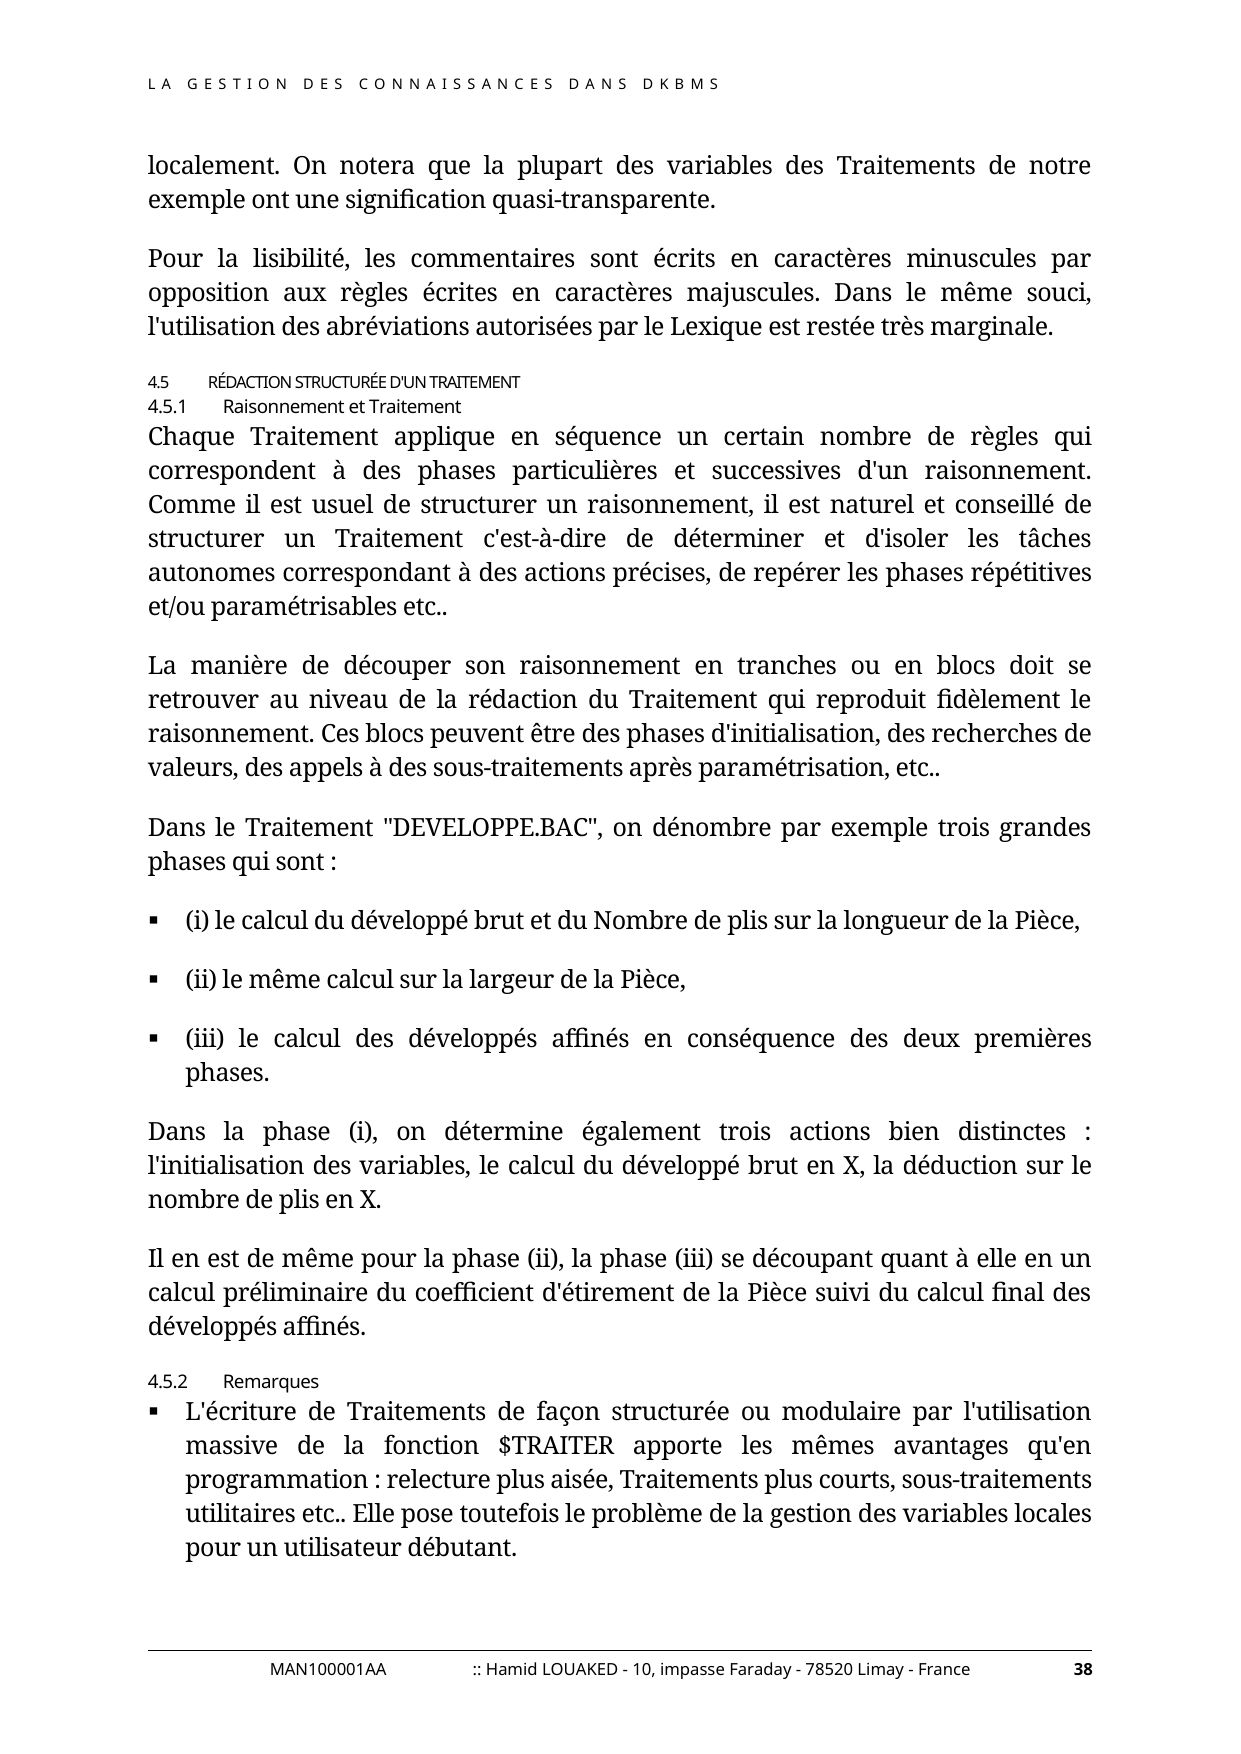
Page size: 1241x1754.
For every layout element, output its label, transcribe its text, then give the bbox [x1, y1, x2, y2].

text Chaque Traitement applique en séquence un certain nombre de règles qui correspondent à des phases particulières et successives d'un raisonnement. Comme il est usuel de structurer un raisonnement, il est naturel et conseillé de structurer un Traitement c'est-à-dire de déterminer et d'isoler les tâches autonomes correspondant à des actions précises, de repérer les phases répétitives et/ou paramétrisables etc.. [148, 418, 1092, 623]
text Dans le Traitement "DEVELOPPE.BAC", on dénombre par exemple trois grandes phases qui sont : [148, 809, 1092, 877]
list L'écriture de Traitements de façon structurée ou modulaire par l'utilisation massive de la fonction $TRAITER apporte les mêmes avantages qu'en programmation : relecture plus aisée, Traitements plus courts, sous-traitements utilitaires etc.. Elle pose toutefois le problème de la gestion des variables locales pour un utilisateur débutant. [148, 1393, 1092, 1564]
list (iii) le calcul des développés affinés en conséquence des deux premières phases. [148, 1020, 1092, 1088]
text Dans la phase (i), on détermine également trois actions bien distinctes : l'initialisation des variables, le calcul du développé brut en X, la déduction sur le nombre de plis en X. [148, 1113, 1092, 1216]
text La manière de découper son raisonnement en tranches ou en blocs doit se retrouver au niveau de la rédaction du Traitement qui reproduit fidèlement le raisonnement. Ces blocs peuvent être des phases d'initialisation, des recherches de valeurs, des appels à des sous-traitements après paramétrisation, etc.. [148, 648, 1092, 784]
text Pour la lisibilité, les commentaires sont écrits en caractères minuscules par opposition aux règles écrites en caractères majuscules. Dans le même souci, l'utilisation des abréviations autorisées par le Lexique est restée très marginale. [148, 241, 1092, 343]
list (ii) le même calcul sur la largeur de la Pièce, [148, 961, 1092, 995]
subtitle Remarques [148, 1368, 1092, 1393]
text Il en est de même pour la phase (ii), la phase (iii) se découpant quant à elle en un calcul préliminaire du coefficient d'étirement de la Pièce suivi du calcul final des développés affinés. [148, 1241, 1092, 1343]
subtitle RÉDACTION STRUCTURÉE D'UN TRAITEMENT [148, 368, 1092, 393]
list (i) le calcul du développé brut et du Nombre de plis sur la longueur de la Pièce, [148, 902, 1092, 936]
text localement. On notera que la plupart des variables des Traitements de notre exemple ont une signification quasi-transparente. [148, 148, 1092, 216]
subtitle Raisonnement et Traitement [148, 393, 1092, 418]
